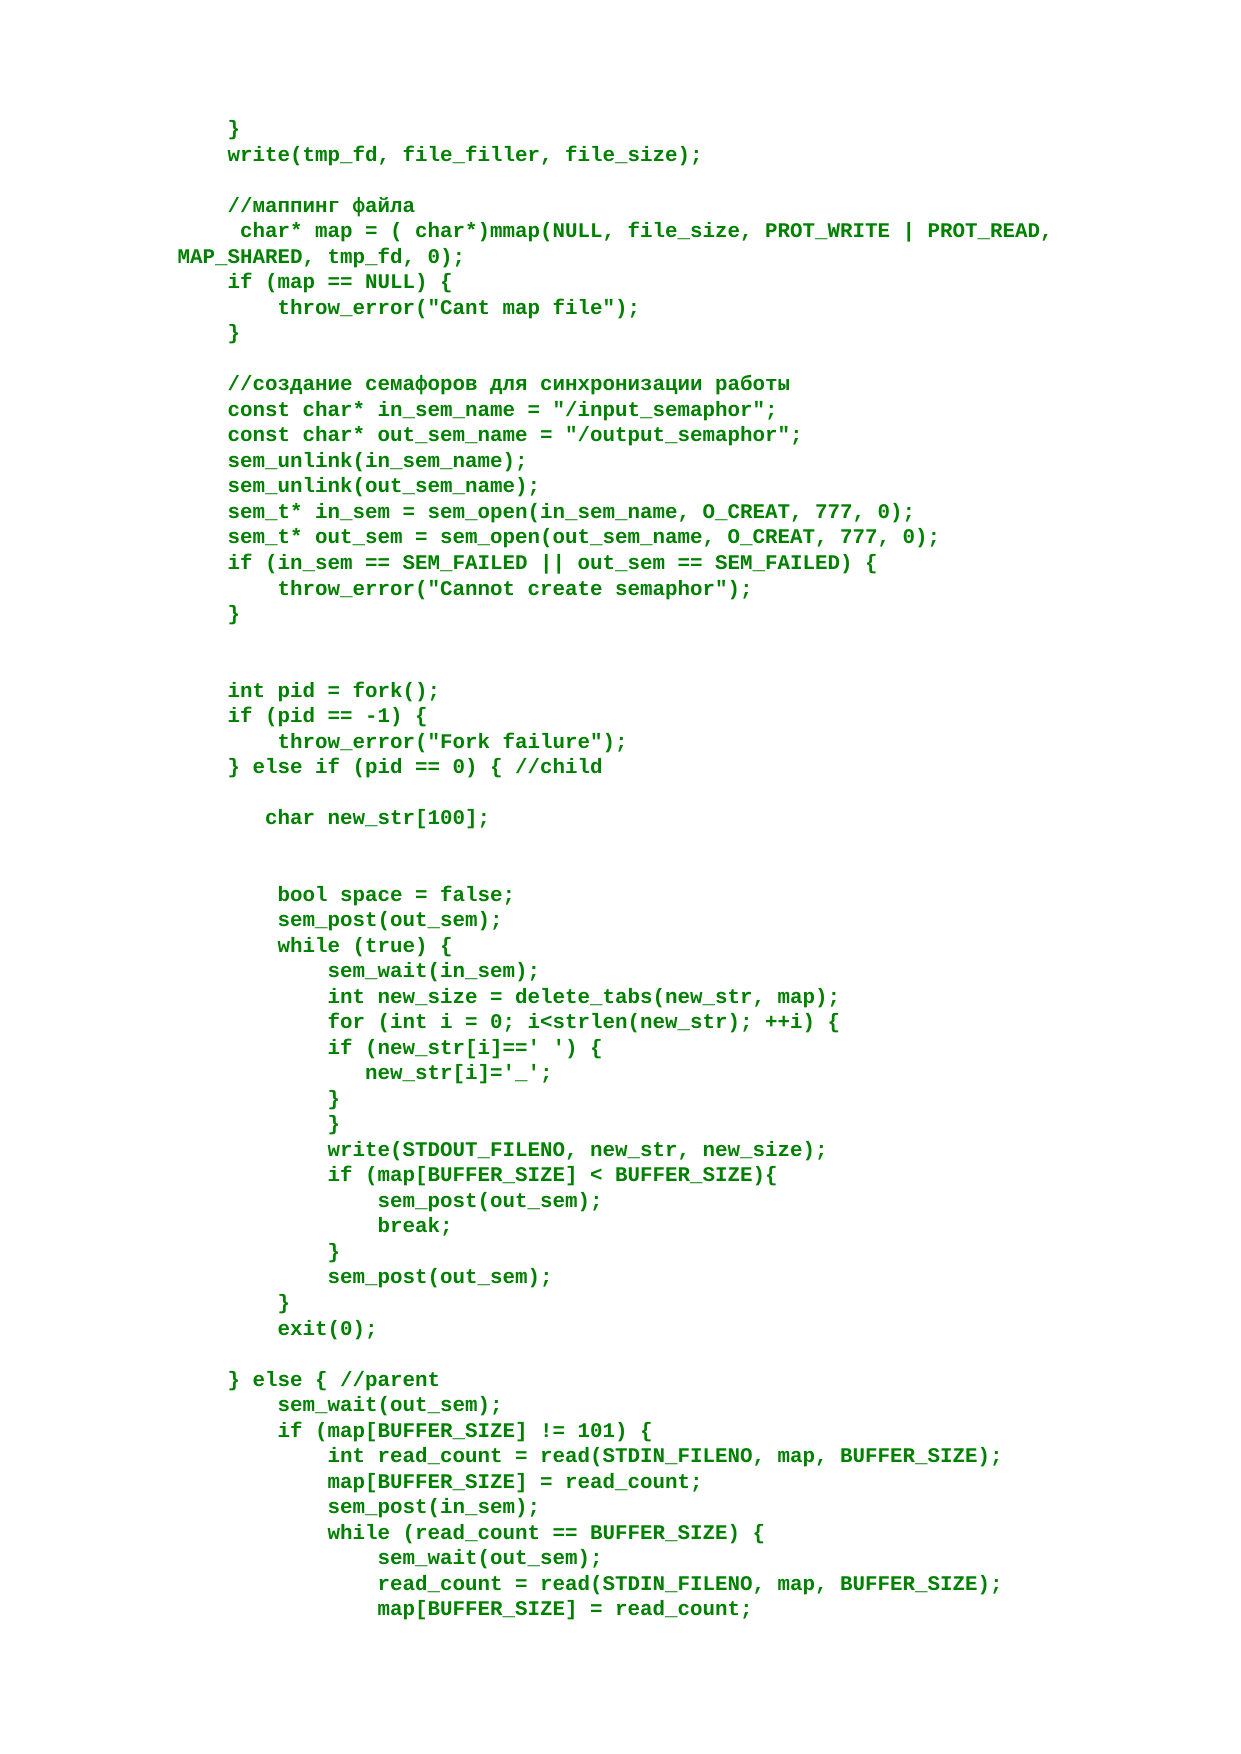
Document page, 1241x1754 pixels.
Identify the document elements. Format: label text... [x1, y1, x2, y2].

text sem_post(in_sem); [177, 1496, 1152, 1520]
text if (map[BUFFER_SIZE] != 101) { [177, 1420, 1152, 1443]
text throw_error("Fork failure"); [177, 731, 1152, 754]
text if (pid == -1) { [177, 705, 1152, 729]
text //создание семафоров для синхронизации работы [177, 373, 1152, 397]
text exit(0); [177, 1318, 1152, 1341]
text while (read_count == BUFFER_SIZE) { [177, 1522, 1152, 1545]
text sem_unlink(out_sem_name); [177, 475, 1152, 499]
text } [177, 1088, 1152, 1112]
text sem_wait(out_sem); [177, 1394, 1152, 1418]
text } [177, 1292, 1152, 1316]
text sem_t* out_sem = sem_open(out_sem_name, O_CREAT, 777, 0); [177, 526, 1152, 550]
text if (in_sem == SEM_FAILED || out_sem == SEM_FAILED) { [177, 552, 1152, 576]
text if (map == NULL) { [177, 271, 1152, 295]
text sem_t* in_sem = sem_open(in_sem_name, O_CREAT, 777, 0); [177, 501, 1152, 524]
text bool space = false; [177, 884, 1152, 907]
text write(STDOUT_FILENO, new_str, new_size); [177, 1139, 1152, 1163]
text char new_str[100]; [177, 807, 1152, 831]
text if (map[BUFFER_SIZE] < BUFFER_SIZE){ [177, 1164, 1152, 1188]
text while (true) { [177, 935, 1152, 958]
text const char* out_sem_name = "/output_semaphor"; [177, 424, 1152, 448]
text sem_wait(in_sem); [177, 960, 1152, 984]
text int read_count = read(STDIN_FILENO, map, BUFFER_SIZE); [177, 1445, 1152, 1469]
text map[BUFFER_SIZE] = read_count; [177, 1598, 1152, 1622]
text sem_post(out_sem); [177, 1190, 1152, 1214]
text sem_post(out_sem); [177, 1267, 1152, 1290]
text } [177, 118, 1152, 142]
text } [177, 322, 1152, 346]
text for (int i = 0; i<strlen(new_str); ++i) { [177, 1011, 1152, 1035]
text int new_size = delete_tabs(new_str, map); [177, 986, 1152, 1009]
text read_count = read(STDIN_FILENO, map, BUFFER_SIZE); [177, 1573, 1152, 1596]
text //маппинг файла [177, 195, 1152, 218]
text map[BUFFER_SIZE] = read_count; [177, 1471, 1152, 1494]
text char* map = ( char*)mmap(NULL, file_size, PROT_WRITE | PROT_READ, MAP_SHARED, tmp_fd, 0); [177, 220, 1152, 269]
text break; [177, 1216, 1152, 1239]
text } else if (pid == 0) { //child [177, 756, 1152, 780]
text new_str[i]='_'; [177, 1062, 1152, 1086]
text if (new_str[i]==' ') { [177, 1037, 1152, 1061]
text sem_post(out_sem); [177, 909, 1152, 933]
text } [177, 603, 1152, 627]
text } [177, 1113, 1152, 1137]
text sem_wait(out_sem); [177, 1547, 1152, 1571]
text } [177, 1241, 1152, 1265]
text sem_unlink(in_sem_name); [177, 450, 1152, 473]
text } else { //parent [177, 1369, 1152, 1392]
text throw_error("Cant map file"); [177, 297, 1152, 320]
text int pid = fork(); [177, 679, 1152, 703]
text const char* in_sem_name = "/input_semaphor"; [177, 399, 1152, 422]
text write(tmp_fd, file_filler, file_size); [177, 144, 1152, 167]
text throw_error("Cannot create semaphor"); [177, 577, 1152, 601]
